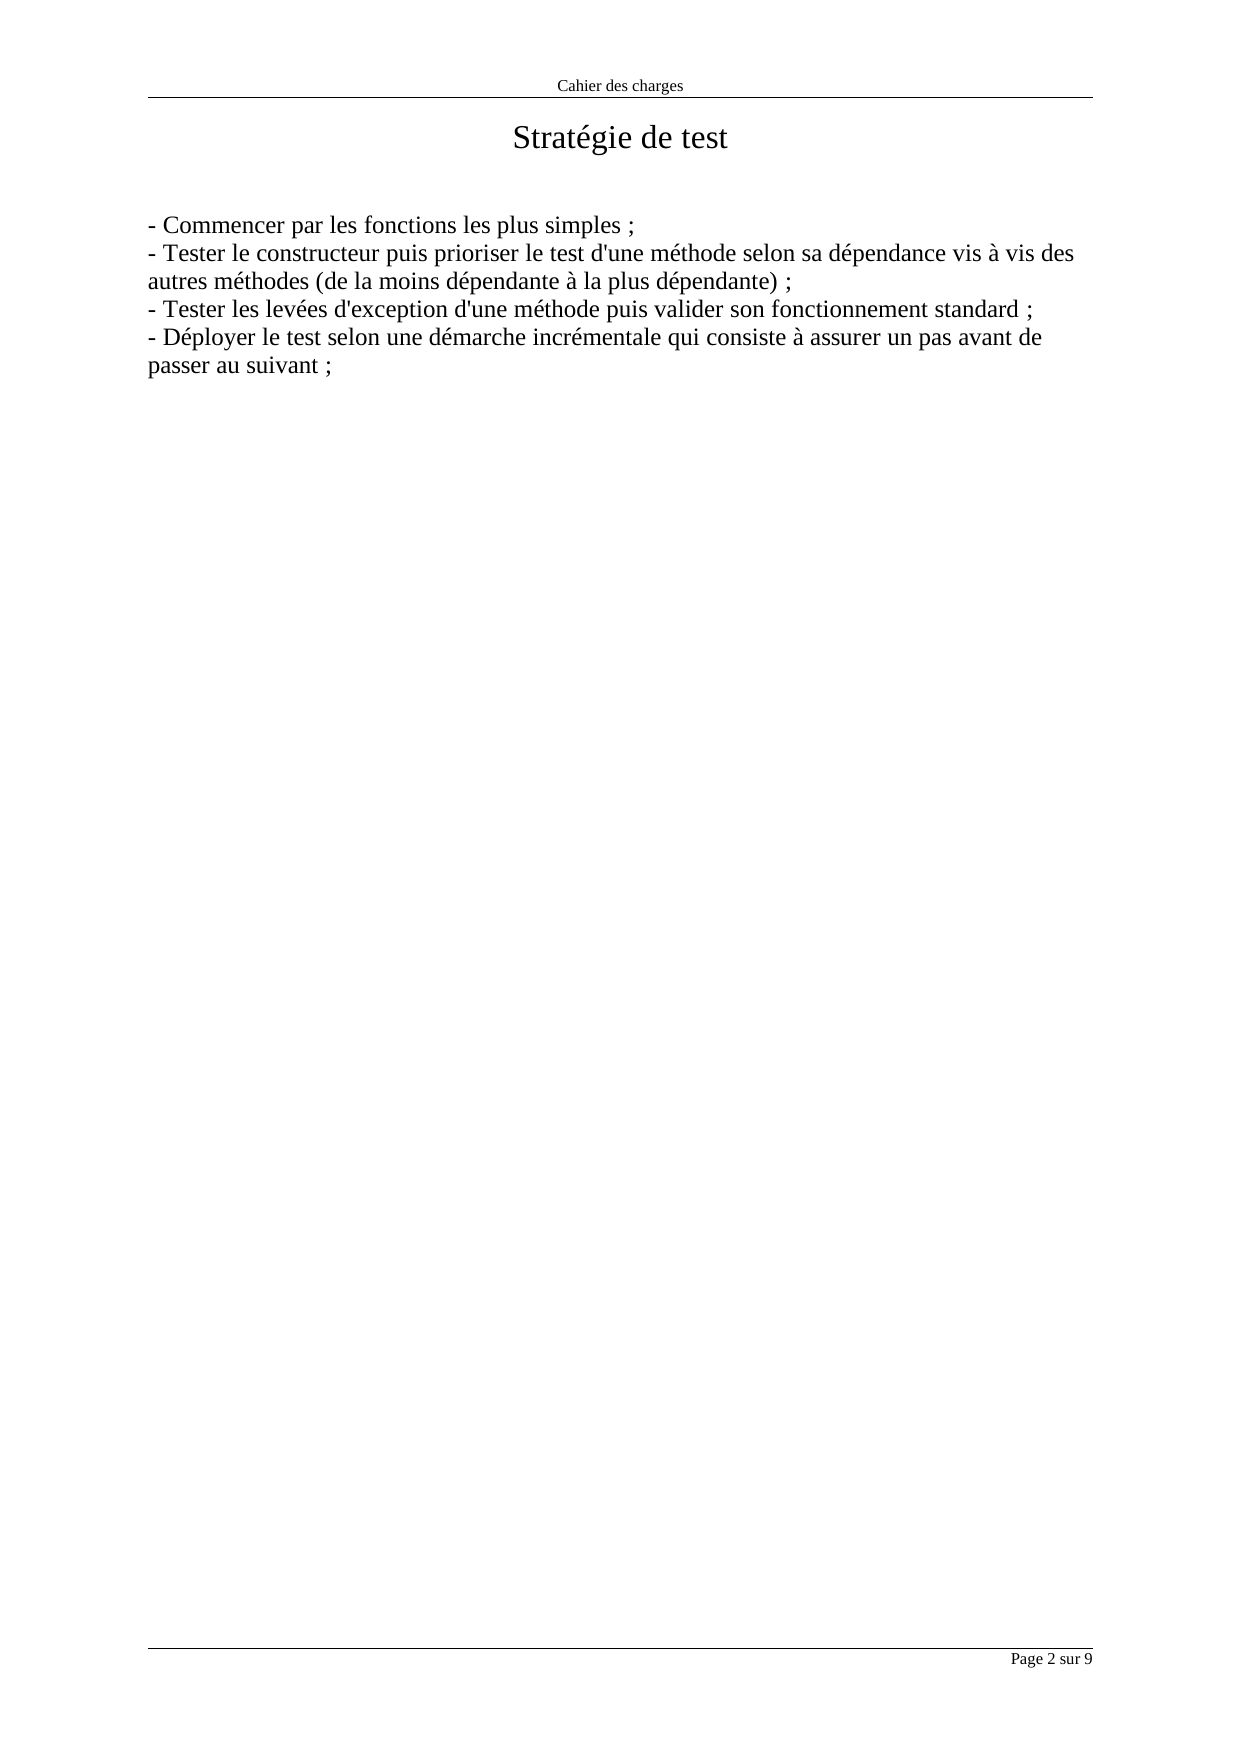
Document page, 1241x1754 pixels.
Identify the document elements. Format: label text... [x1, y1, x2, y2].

text - Tester le constructeur puis prioriser le test d'une méthode selon sa dépendance vis à vis des autres méthodes (de la moins dépendante à la plus dépendante) ; [148, 239, 1093, 295]
text - Tester les levées d'exception d'une méthode puis valider son fonctionnement standard ; [148, 295, 1093, 323]
text - Commencer par les fonctions les plus simples ; [148, 211, 1093, 239]
text Stratégie de test [148, 118, 1093, 155]
text - Déployer le test selon une démarche incrémentale qui consiste à assurer un pas avant de passer au suivant ; [148, 323, 1093, 379]
